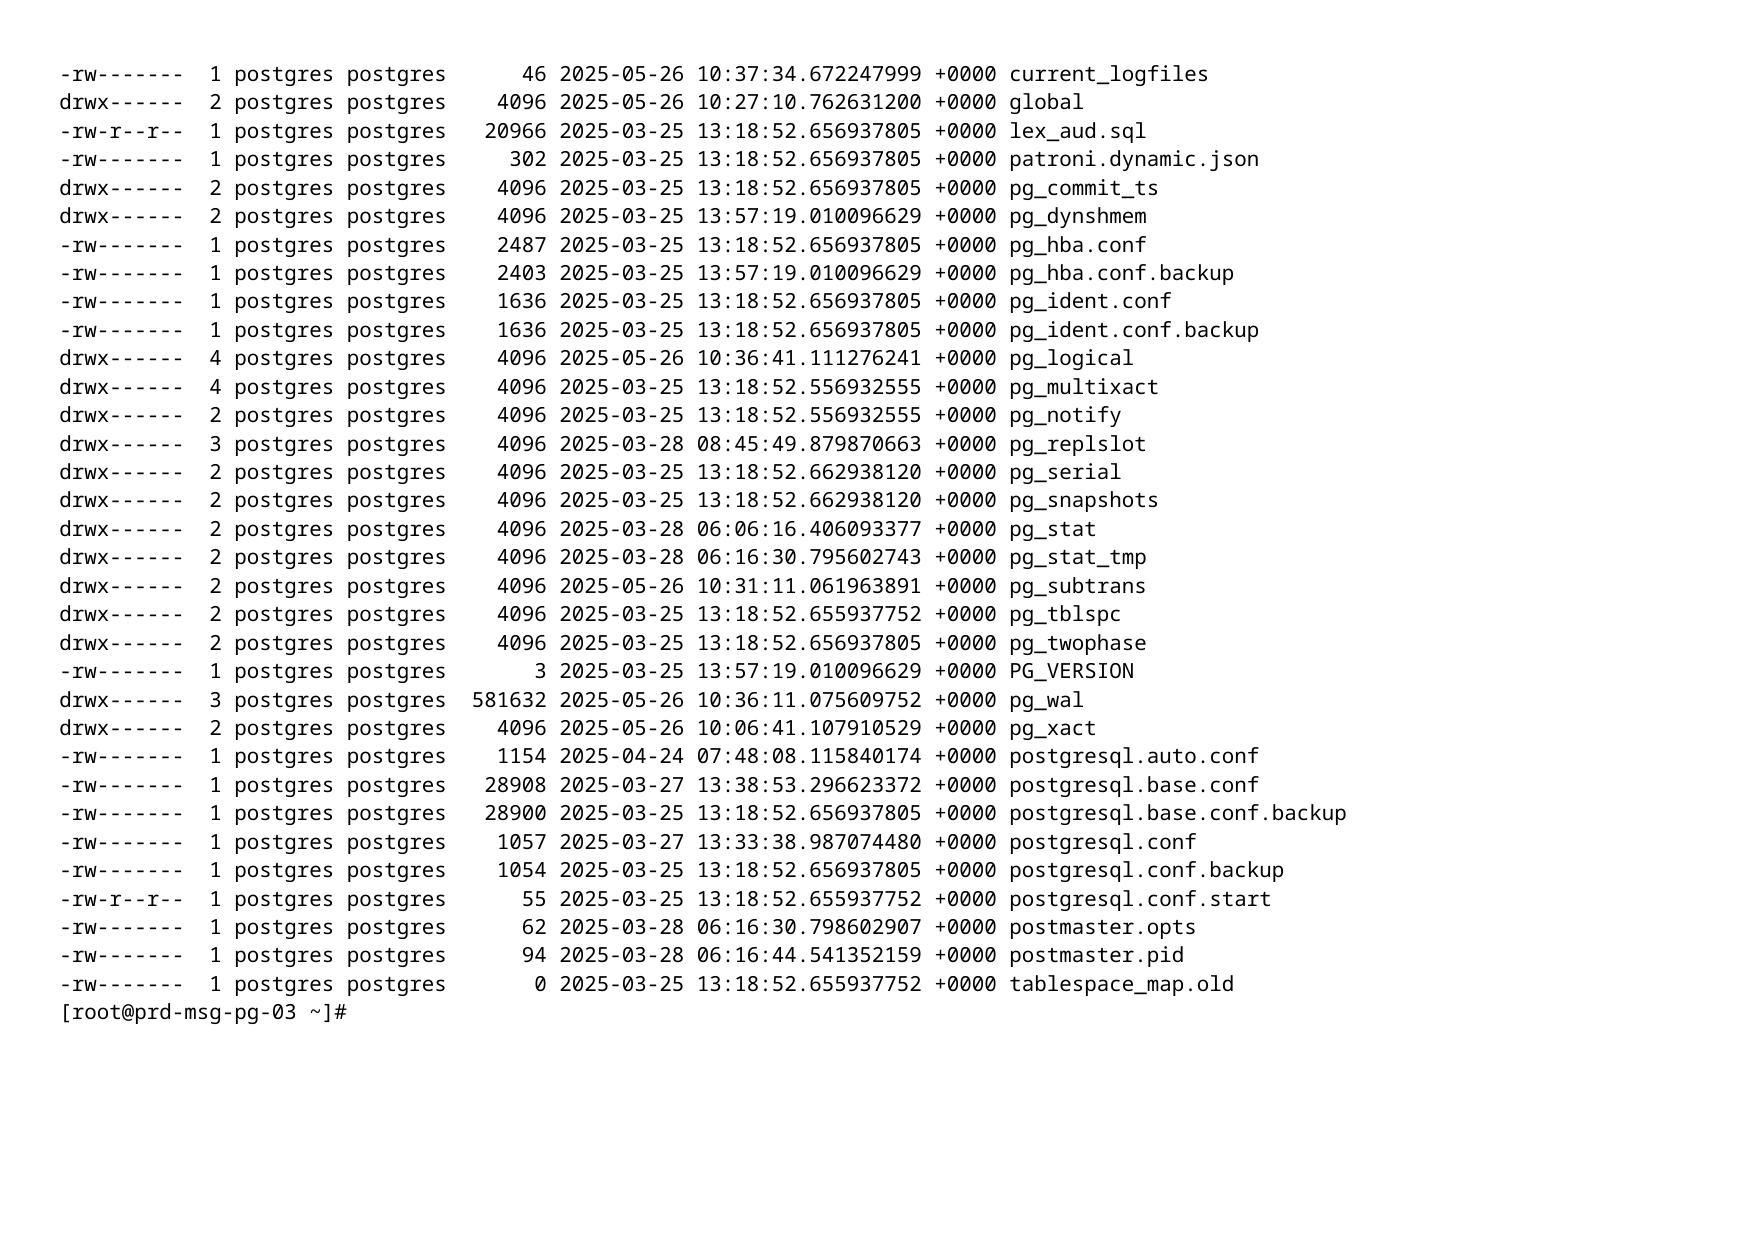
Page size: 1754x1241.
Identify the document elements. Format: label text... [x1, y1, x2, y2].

text -rw------- 1 postgres postgres 2403 2025-03-25 13:57:19.010096629 +0000 pg_hba.conf.backup [59, 258, 1695, 287]
text -rw------- 1 postgres postgres 1636 2025-03-25 13:18:52.656937805 +0000 pg_ident.conf [59, 287, 1695, 315]
text drwx------ 2 postgres postgres 4096 2025-03-25 13:18:52.656937805 +0000 pg_twophase [59, 628, 1695, 656]
text [root@prd-msg-pg-03 ~]# [59, 997, 1695, 1026]
text -rw------- 1 postgres postgres 1154 2025-04-24 07:48:08.115840174 +0000 postgresql.auto.conf [59, 742, 1695, 770]
text drwx------ 2 postgres postgres 4096 2025-05-26 10:06:41.107910529 +0000 pg_xact [59, 713, 1695, 742]
text -rw------- 1 postgres postgres 28900 2025-03-25 13:18:52.656937805 +0000 postgresql.base.conf.backup [59, 798, 1695, 827]
text -rw------- 1 postgres postgres 1636 2025-03-25 13:18:52.656937805 +0000 pg_ident.conf.backup [59, 315, 1695, 343]
text drwx------ 3 postgres postgres 4096 2025-03-28 08:45:49.879870663 +0000 pg_replslot [59, 429, 1695, 457]
text -rw-r--r-- 1 postgres postgres 55 2025-03-25 13:18:52.655937752 +0000 postgresql.conf.start [59, 884, 1695, 912]
text -rw------- 1 postgres postgres 62 2025-03-28 06:16:30.798602907 +0000 postmaster.opts [59, 912, 1695, 941]
text drwx------ 4 postgres postgres 4096 2025-05-26 10:36:41.111276241 +0000 pg_logical [59, 343, 1695, 372]
text drwx------ 2 postgres postgres 4096 2025-03-25 13:18:52.662938120 +0000 pg_serial [59, 457, 1695, 486]
text -rw------- 1 postgres postgres 1057 2025-03-27 13:33:38.987074480 +0000 postgresql.conf [59, 827, 1695, 855]
text drwx------ 3 postgres postgres 581632 2025-05-26 10:36:11.075609752 +0000 pg_wal [59, 685, 1695, 713]
text -rw------- 1 postgres postgres 3 2025-03-25 13:57:19.010096629 +0000 PG_VERSION [59, 656, 1695, 685]
text drwx------ 2 postgres postgres 4096 2025-03-25 13:57:19.010096629 +0000 pg_dynshmem [59, 201, 1695, 230]
text -rw------- 1 postgres postgres 2487 2025-03-25 13:18:52.656937805 +0000 pg_hba.conf [59, 230, 1695, 258]
text drwx------ 2 postgres postgres 4096 2025-03-25 13:18:52.655937752 +0000 pg_tblspc [59, 599, 1695, 628]
text -rw------- 1 postgres postgres 302 2025-03-25 13:18:52.656937805 +0000 patroni.dynamic.json [59, 144, 1695, 173]
text -rw------- 1 postgres postgres 94 2025-03-28 06:16:44.541352159 +0000 postmaster.pid [59, 941, 1695, 969]
text drwx------ 2 postgres postgres 4096 2025-05-26 10:31:11.061963891 +0000 pg_subtrans [59, 571, 1695, 599]
text -rw------- 1 postgres postgres 46 2025-05-26 10:37:34.672247999 +0000 current_logfiles [59, 59, 1695, 87]
text -rw------- 1 postgres postgres 0 2025-03-25 13:18:52.655937752 +0000 tablespace_map.old [59, 969, 1695, 997]
text drwx------ 4 postgres postgres 4096 2025-03-25 13:18:52.556932555 +0000 pg_multixact [59, 372, 1695, 400]
text drwx------ 2 postgres postgres 4096 2025-03-28 06:16:30.795602743 +0000 pg_stat_tmp [59, 542, 1695, 571]
text drwx------ 2 postgres postgres 4096 2025-03-25 13:18:52.656937805 +0000 pg_commit_ts [59, 173, 1695, 201]
text -rw------- 1 postgres postgres 1054 2025-03-25 13:18:52.656937805 +0000 postgresql.conf.backup [59, 855, 1695, 884]
text drwx------ 2 postgres postgres 4096 2025-03-28 06:06:16.406093377 +0000 pg_stat [59, 514, 1695, 542]
text drwx------ 2 postgres postgres 4096 2025-03-25 13:18:52.556932555 +0000 pg_notify [59, 400, 1695, 429]
text -rw-r--r-- 1 postgres postgres 20966 2025-03-25 13:18:52.656937805 +0000 lex_aud.sql [59, 116, 1695, 144]
text -rw------- 1 postgres postgres 28908 2025-03-27 13:38:53.296623372 +0000 postgresql.base.conf [59, 770, 1695, 798]
text drwx------ 2 postgres postgres 4096 2025-05-26 10:27:10.762631200 +0000 global [59, 87, 1695, 116]
text drwx------ 2 postgres postgres 4096 2025-03-25 13:18:52.662938120 +0000 pg_snapshots [59, 486, 1695, 514]
